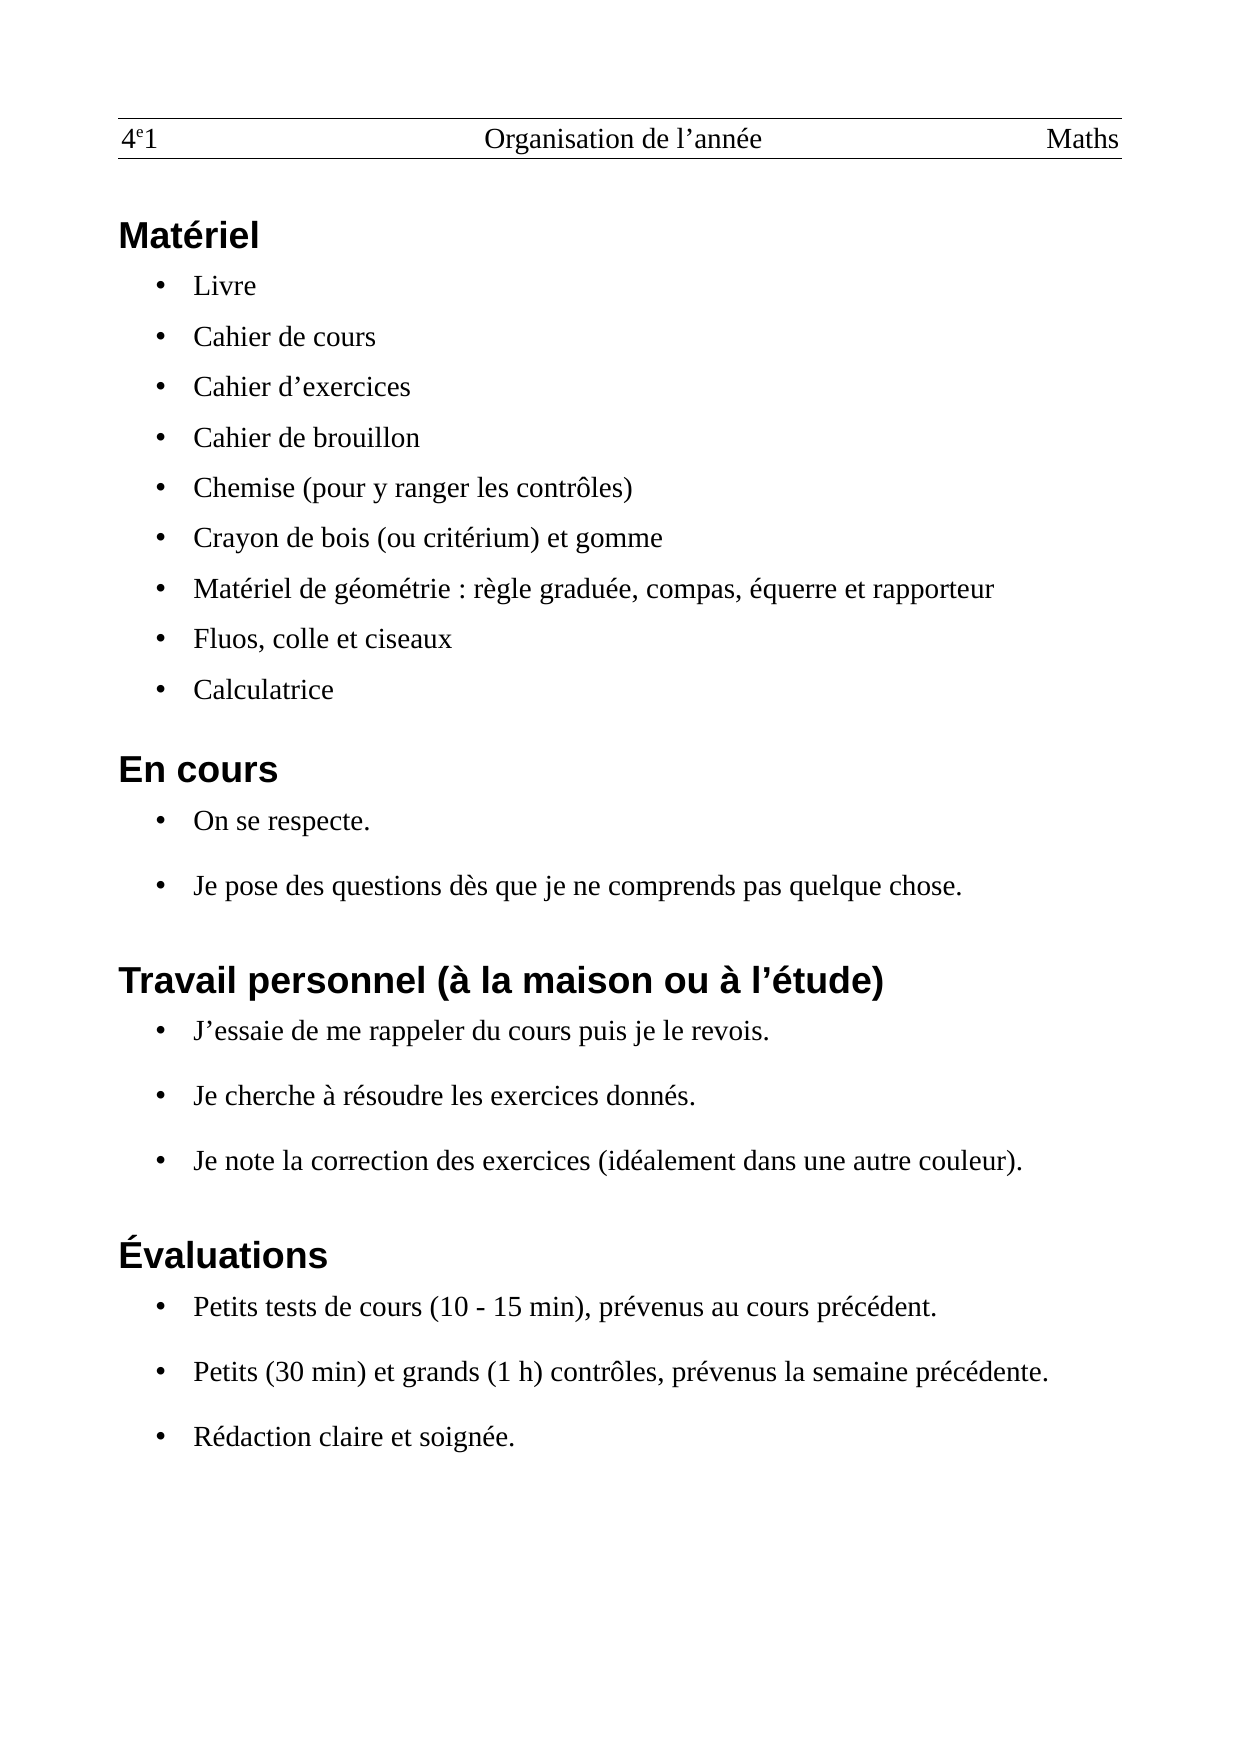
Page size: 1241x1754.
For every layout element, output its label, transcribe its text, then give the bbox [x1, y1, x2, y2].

list Cahier d’exercices [156, 369, 1122, 403]
list Fluos, colle et ciseaux [156, 621, 1122, 655]
list Je cherche à résoudre les exercices donnés. [156, 1078, 1122, 1112]
list J’essaie de me rappeler du cours puis je le revois. [156, 1013, 1122, 1047]
list Chemise (pour y ranger les contrôles) [156, 470, 1122, 504]
list Petits tests de cours (10 - 15 min), prévenus au cours précédent. [156, 1289, 1122, 1323]
list Cahier de brouillon [156, 420, 1122, 453]
list Je pose des questions dès que je ne comprends pas quelque chose. [156, 868, 1122, 902]
list Matériel de géométrie : règle graduée, compas, équerre et rapporteur [156, 571, 1122, 605]
list Calculatrice [156, 672, 1122, 706]
subtitle Évaluations [118, 1233, 1122, 1277]
subtitle Matériel [118, 213, 1122, 256]
list Livre [156, 268, 1122, 302]
list Rédaction claire et soignée. [156, 1419, 1122, 1453]
list Je note la correction des exercices (idéalement dans une autre couleur). [156, 1143, 1122, 1177]
list Crayon de bois (ou critérium) et gomme [156, 521, 1122, 554]
subtitle Travail personnel (à la maison ou à l’étude) [118, 958, 1122, 1001]
list On se respecte. [156, 803, 1122, 837]
list Cahier de cours [156, 319, 1122, 353]
list Petits (30 min) et grands (1 h) contrôles, prévenus la semaine précédente. [156, 1354, 1122, 1388]
subtitle En cours [118, 747, 1122, 790]
